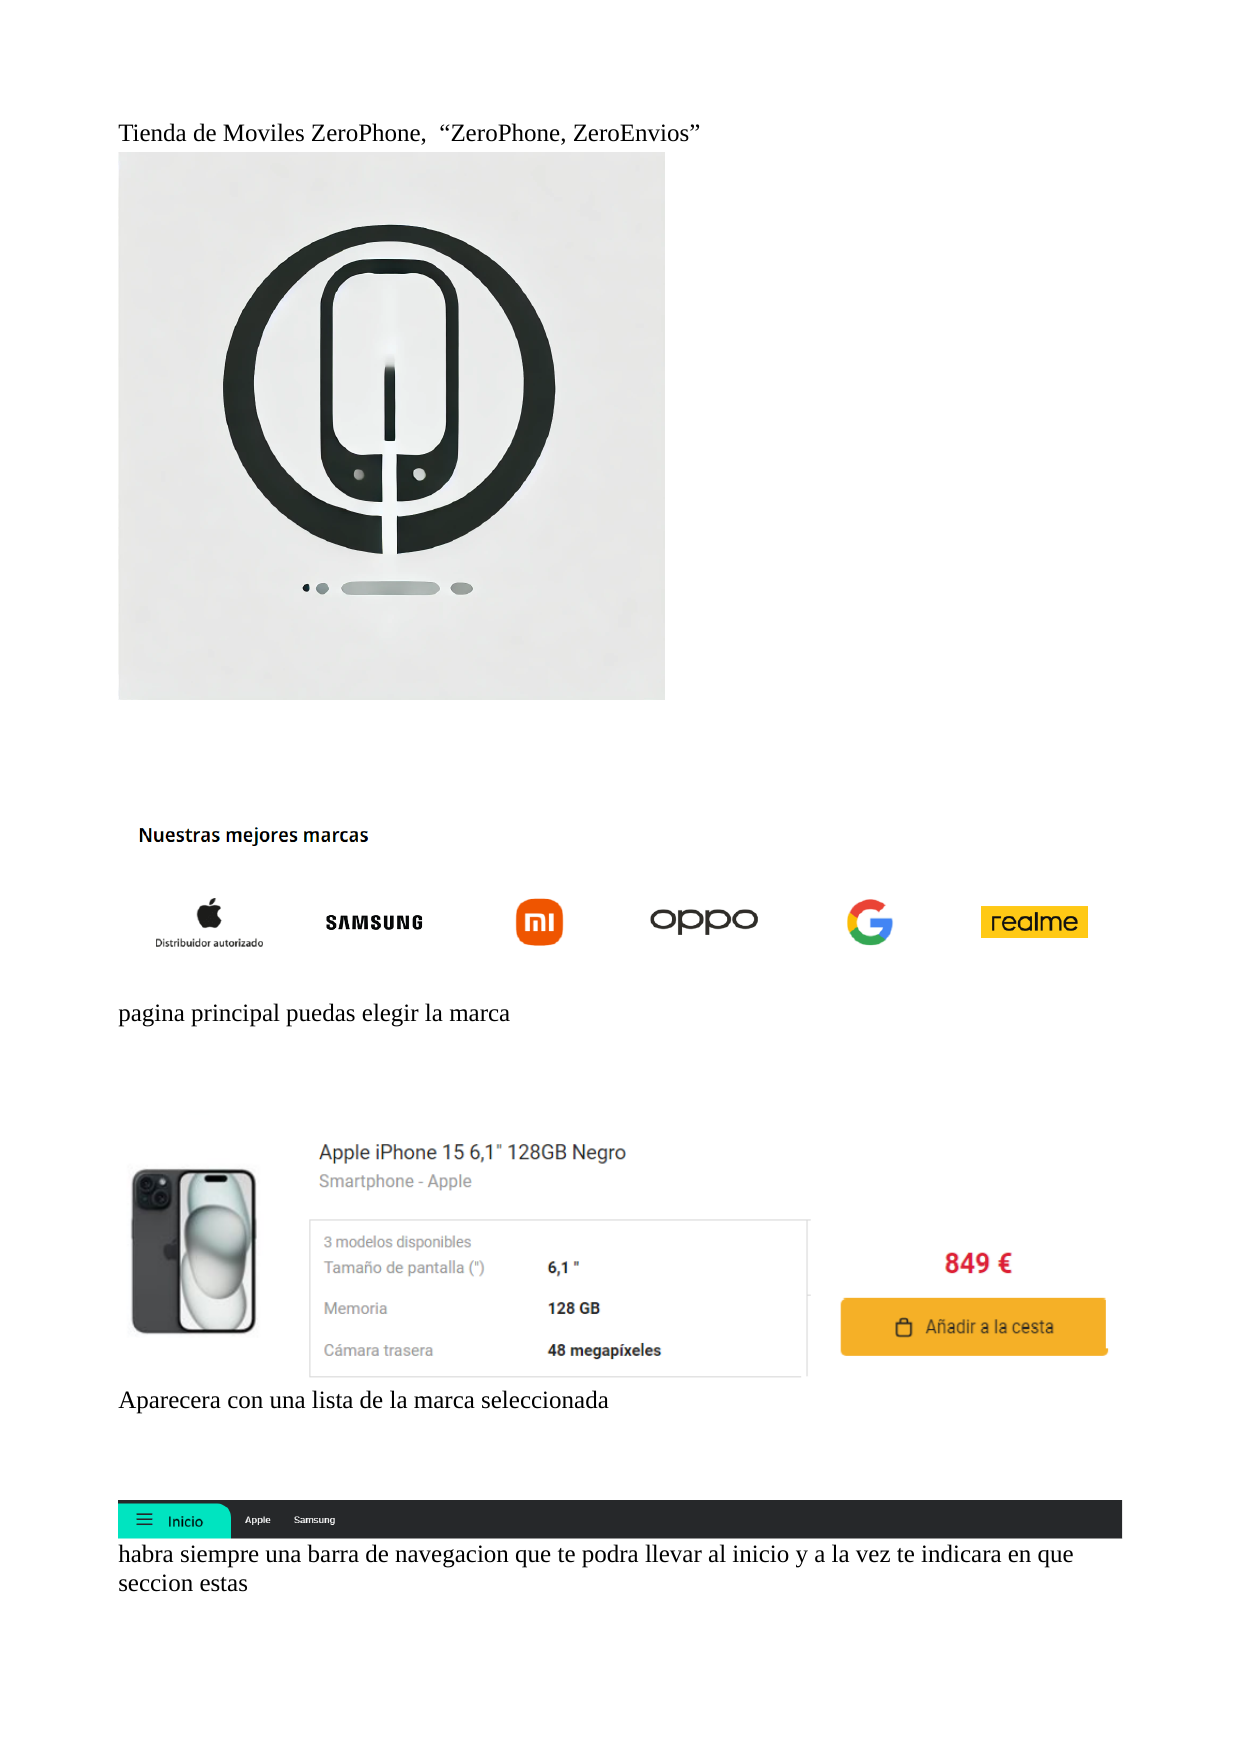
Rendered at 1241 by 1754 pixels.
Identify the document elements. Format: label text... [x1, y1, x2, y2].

text Tienda de Moviles ZeroPhone, “ZeroPhone, ZeroEnvios” [118, 118, 1122, 147]
picture [118, 1112, 1123, 1386]
picture [118, 814, 1123, 998]
picture [118, 1500, 1123, 1539]
text Aparecera con una lista de la marca seleccionada [118, 1386, 1122, 1414]
text habra siempre una barra de navegacion que te podra llevar al inicio y a la vez te indicara en que seccion estas [118, 1539, 1122, 1597]
text pagina principal puedas elegir la marca [118, 998, 1122, 1027]
picture [118, 152, 665, 700]
